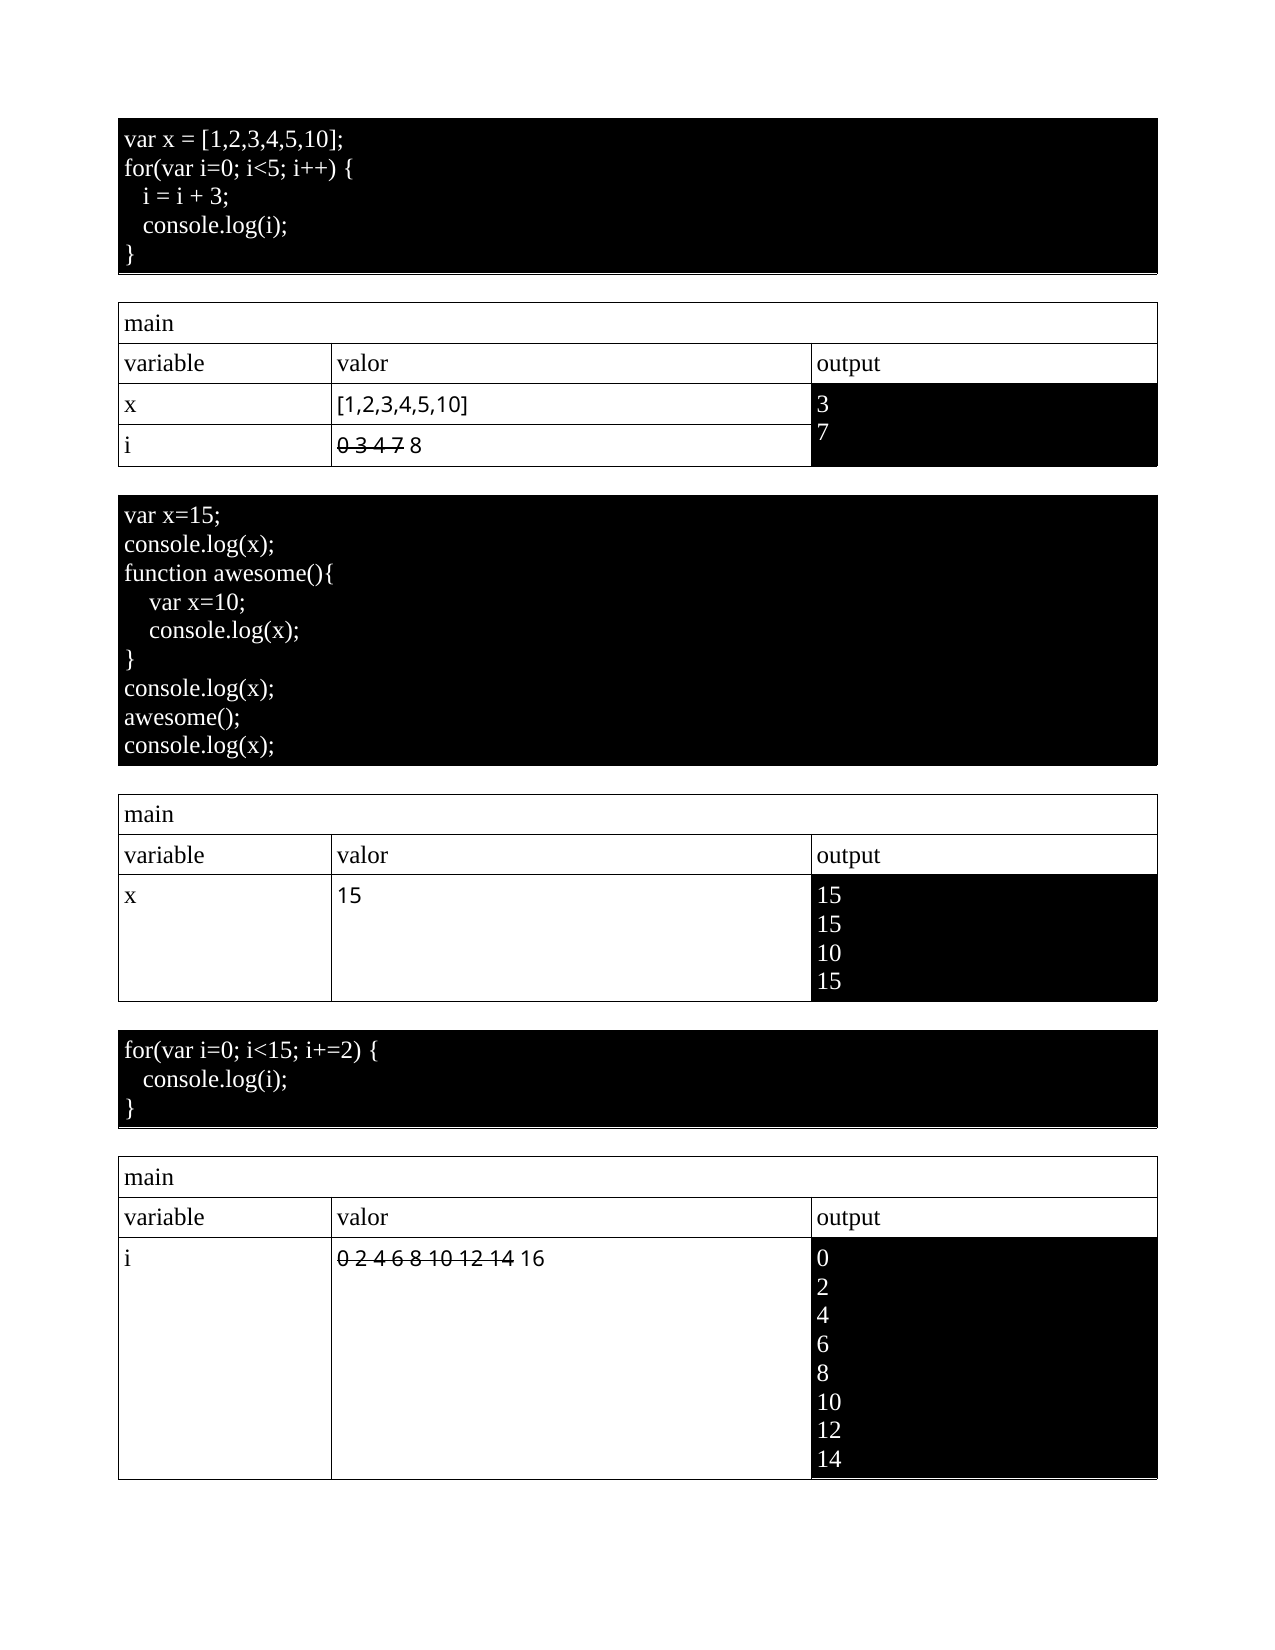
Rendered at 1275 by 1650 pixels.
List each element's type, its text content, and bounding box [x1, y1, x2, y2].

table_cell valor [332, 835, 811, 874]
table_cell 3 7 [812, 384, 1157, 466]
table_cell variable [119, 835, 331, 874]
table_cell 0 2 4 6 8 10 12 14 [812, 1238, 1157, 1478]
table_header main [119, 795, 1157, 834]
table_cell x [119, 384, 331, 424]
table_cell output [812, 344, 1157, 383]
table_cell i [119, 425, 331, 466]
table_cell [1,2,3,4,5,10] [332, 384, 811, 424]
table_header main [119, 303, 1157, 343]
table_header var x = [1,2,3,4,5,10]; for(var i=0; i<5; i++) { i = i + 3; console.log(i); } [119, 119, 1157, 273]
table_cell i [119, 1238, 331, 1478]
table_cell 0 2 4 6 8 10 12 14 16 [332, 1238, 811, 1478]
table_cell output [812, 835, 1157, 874]
table_cell valor [332, 344, 811, 383]
table_cell 15 [332, 875, 811, 1001]
table_cell variable [119, 344, 331, 383]
table_cell x [119, 875, 331, 1001]
table_header main [119, 1157, 1157, 1197]
table_header for(var i=0; i<15; i+=2) { console.log(i); } [119, 1031, 1157, 1127]
table_cell 15 15 10 15 [812, 875, 1157, 1001]
table_cell valor [332, 1198, 811, 1237]
table_cell 0 3 4 7 8 [332, 425, 811, 466]
table_header var x=15; console.log(x); function awesome(){ var x=10; console.log(x); } console.log(x); awesome(); console.log(x); [119, 496, 1157, 765]
table_cell variable [119, 1198, 331, 1237]
table_cell output [812, 1198, 1157, 1237]
